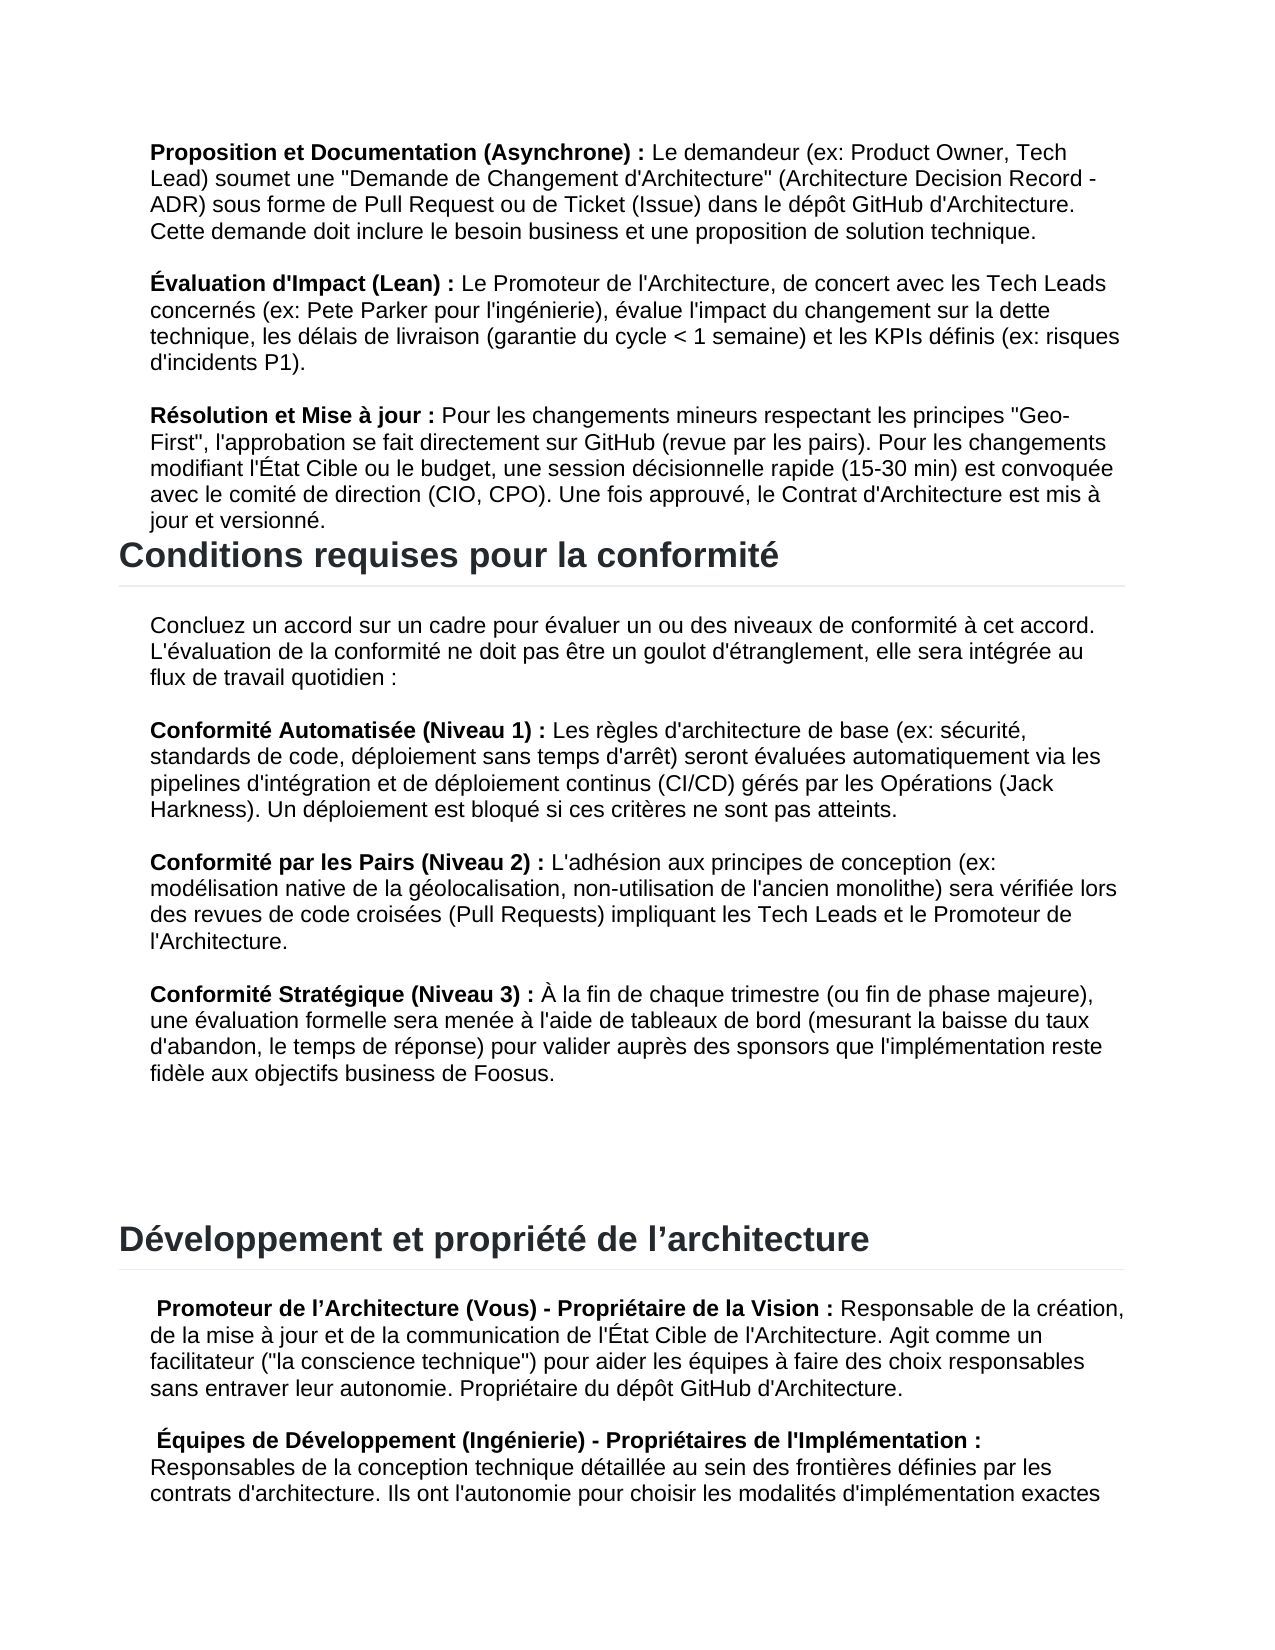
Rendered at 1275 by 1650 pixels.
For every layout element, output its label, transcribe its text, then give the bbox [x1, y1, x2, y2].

text Évaluation d'Impact (Lean) : Le Promoteur de l'Architecture, de concert avec les Tech Leads concernés (ex: Pete Parker pour l'ingénierie), évalue l'impact du changement sur la dette technique, les délais de livraison (garantie du cycle < 1 semaine) et les KPIs définis (ex: risques d'incidents P1). [150, 270, 1125, 376]
subtitle Conditions requises pour la conformité [119, 534, 1125, 585]
text Conformité par les Pairs (Niveau 2) : L'adhésion aux principes de conception (ex: modélisation native de la géolocalisation, non-utilisation de l'ancien monolithe) sera vérifiée lors des revues de code croisées (Pull Requests) impliquant les Tech Leads et le Promoteur de l'Architecture. [150, 849, 1125, 954]
text Équipes de Développement (Ingénierie) - Propriétaires de l'Implémentation : Responsables de la conception technique détaillée au sein des frontières définies par les contrats d'architecture. Ils ont l'autonomie pour choisir les modalités d'implémentation exactes [150, 1427, 1125, 1506]
text Promoteur de l’Architecture (Vous) - Propriétaire de la Vision : Responsable de la création, de la mise à jour et de la communication de l'État Cible de l'Architecture. Agit comme un facilitateur ("la conscience technique") pour aider les équipes à faire des choix responsables sans entraver leur autonomie. Propriétaire du dépôt GitHub d'Architecture. [150, 1295, 1125, 1401]
text Résolution et Mise à jour : Pour les changements mineurs respectant les principes "Geo-First", l'approbation se fait directement sur GitHub (revue par les pairs). Pour les changements modifiant l'État Cible ou le budget, une session décisionnelle rapide (15-30 min) est convoquée avec le comité de direction (CIO, CPO). Une fois approuvé, le Contrat d'Architecture est mis à jour et versionné. [150, 402, 1125, 534]
text Conformité Automatisée (Niveau 1) : Les règles d'architecture de base (ex: sécurité, standards de code, déploiement sans temps d'arrêt) seront évaluées automatiquement via les pipelines d'intégration et de déploiement continus (CI/CD) gérés par les Opérations (Jack Harkness). Un déploiement est bloqué si ces critères ne sont pas atteints. [150, 717, 1125, 822]
text Proposition et Documentation (Asynchrone) : Le demandeur (ex: Product Owner, Tech Lead) soumet une "Demande de Changement d'Architecture" (Architecture Decision Record - ADR) sous forme de Pull Request ou de Ticket (Issue) dans le dépôt GitHub d'Architecture. Cette demande doit inclure le besoin business et une proposition de solution technique. [150, 138, 1125, 244]
subtitle Développement et propriété de l’architecture [119, 1218, 1125, 1269]
text Conformité Stratégique (Niveau 3) : À la fin de chaque trimestre (ou fin de phase majeure), une évaluation formelle sera menée à l'aide de tableaux de bord (mesurant la baisse du taux d'abandon, le temps de réponse) pour valider auprès des sponsors que l'implémentation reste fidèle aux objectifs business de Foosus. [150, 981, 1125, 1086]
text Concluez un accord sur un cadre pour évaluer un ou des niveaux de conformité à cet accord. L'évaluation de la conformité ne doit pas être un goulot d'étranglement, elle sera intégrée au flux de travail quotidien : [150, 612, 1125, 691]
